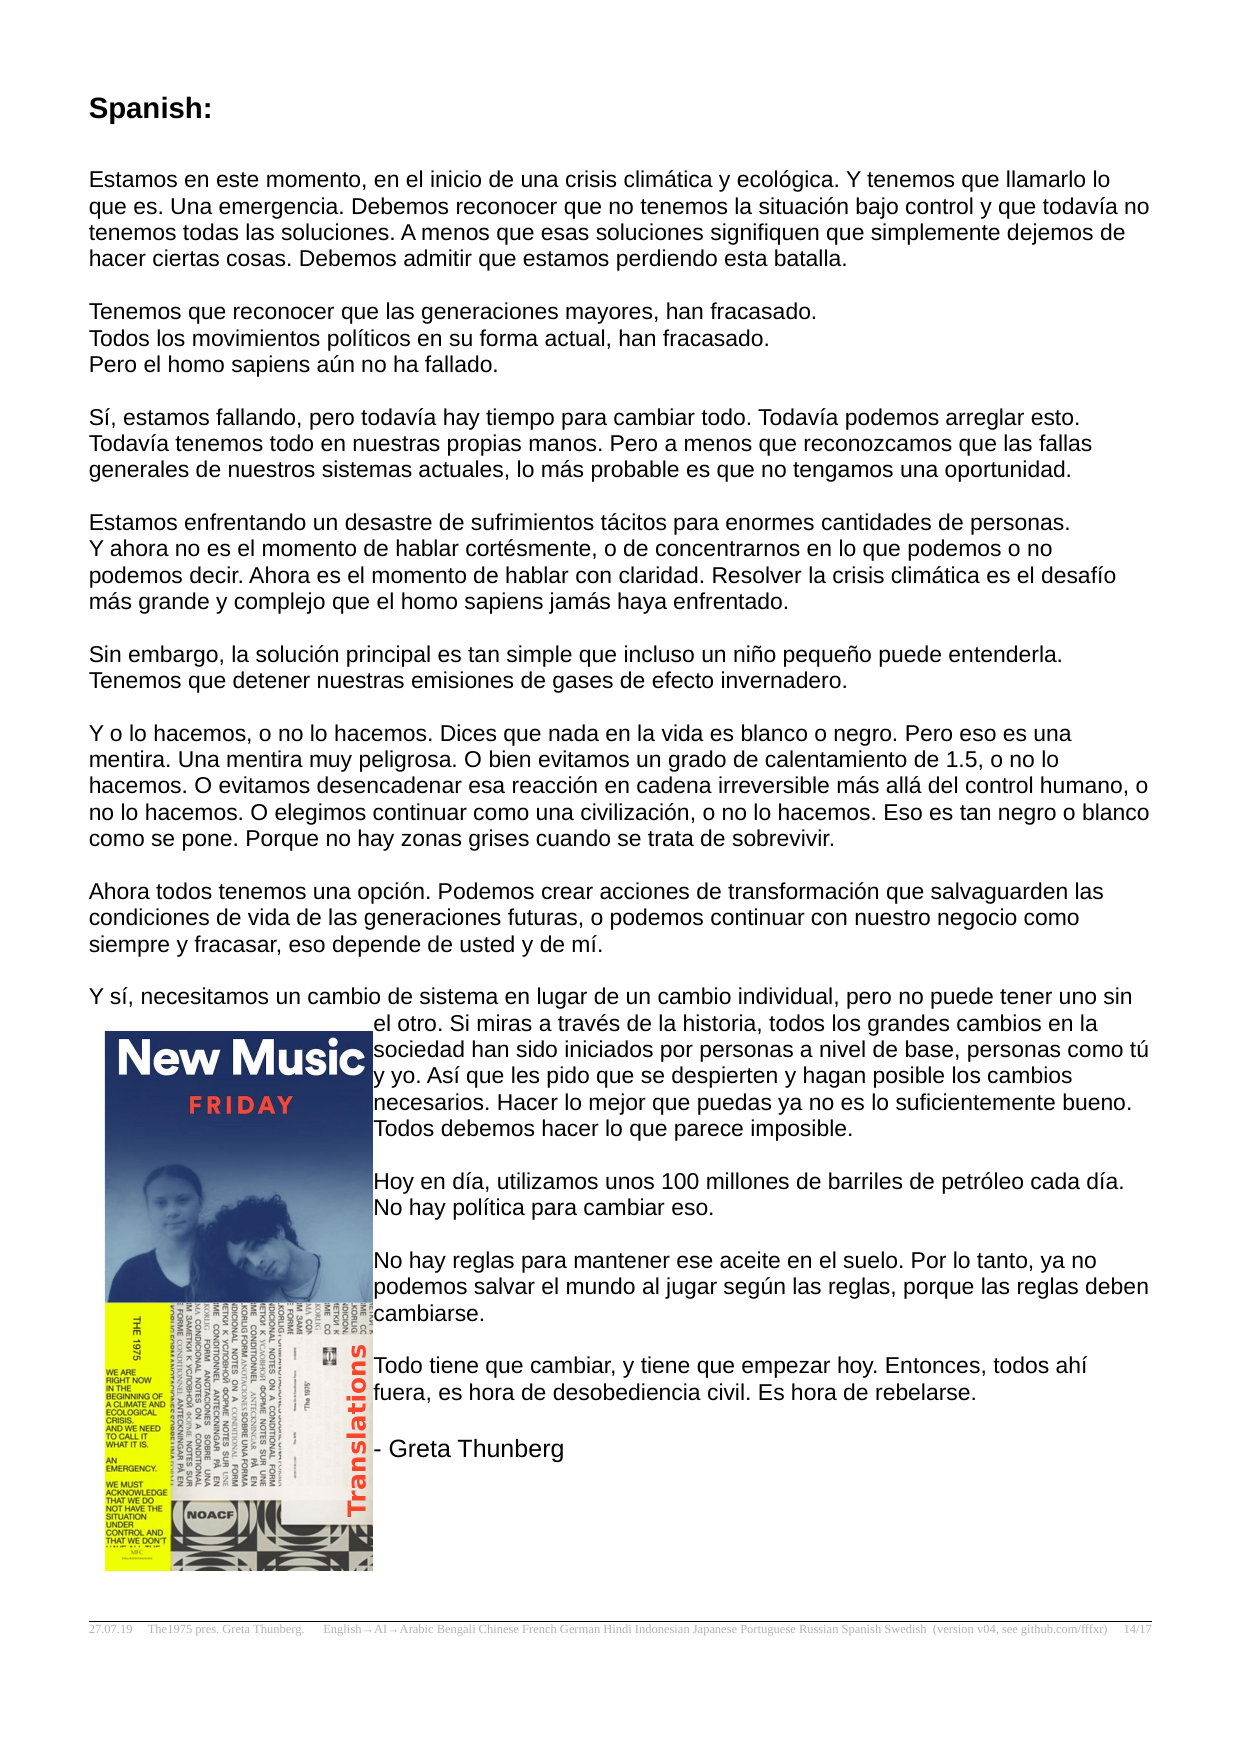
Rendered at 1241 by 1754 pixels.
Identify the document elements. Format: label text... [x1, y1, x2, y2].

text Tenemos que reconocer que las generaciones mayores, han fracasado. [88, 298, 1152, 324]
text - Greta Thunberg [373, 1434, 1152, 1462]
text Y ahora no es el momento de hablar cortésmente, o de concentrarnos en lo que podemos o no podemos decir. Ahora es el momento de hablar con claridad. Resolver la crisis climática es el desafío más grande y complejo que el homo sapiens jamás haya enfrentado. [88, 535, 1152, 614]
text Todo tiene que cambiar, y tiene que empezar hoy. Entonces, todos ahí fuera, es hora de desobediencia civil. Es hora de rebelarse. [373, 1352, 1152, 1405]
text Y sí, necesitamos un cambio de sistema en lugar de un cambio individual, pero no puede tener uno sin el otro. Si miras a través de la historia, todos los grandes cambios en la sociedad han sido iniciados por personas a nivel de base, personas como tú y yo. Así que les pido que se despierten y hagan posible los cambios necesarios. Hacer lo mejor que puedas ya no es lo suficientemente bueno. Todos debemos hacer lo que parece imposible. [88, 983, 1152, 1141]
text Sí, estamos fallando, pero todavía hay tiempo para cambiar todo. Todavía podemos arreglar esto. Todavía tenemos todo en nuestras propias manos. Pero a menos que reconozcamos que las fallas generales de nuestros sistemas actuales, lo más probable es que no tengamos una oportunidad. [88, 403, 1152, 483]
text Todos los movimientos políticos en su forma actual, han fracasado. [88, 324, 1152, 351]
text Estamos en este momento, en el inicio de una crisis climática y ecológica. Y tenemos que llamarlo lo que es. Una emergencia. Debemos reconocer que no tenemos la situación bajo control y que todavía no tenemos todas las soluciones. A menos que esas soluciones signifiquen que simplemente dejemos de hacer ciertas cosas. Debemos admitir que estamos perdiendo esta batalla. [88, 166, 1152, 272]
text Sin embargo, la solución principal es tan simple que incluso un niño pequeño puede entenderla. Tenemos que detener nuestras emisiones de gases de efecto invernadero. [88, 641, 1152, 693]
text Estamos enfrentando un desastre de sufrimientos tácitos para enormes cantidades de personas. [88, 509, 1152, 535]
text Ahora todos tenemos una opción. Podemos crear acciones de transformación que salvaguarden las condiciones de vida de las generaciones futuras, o podemos continuar con nuestro negocio como siempre y fracasar, eso depende de usted y de mí. [88, 878, 1152, 957]
text Hoy en día, utilizamos unos 100 millones de barriles de petróleo cada día. No hay política para cambiar eso. [373, 1168, 1152, 1221]
subtitle Spanish: [88, 91, 1152, 125]
picture [104, 1031, 373, 1571]
text [88, 1434, 104, 1462]
text Pero el homo sapiens aún no ha fallado. [88, 351, 1152, 377]
text No hay reglas para mantener ese aceite en el suelo. Por lo tanto, ya no podemos salvar el mundo al jugar según las reglas, porque las reglas deben cambiarse. [373, 1247, 1152, 1326]
text Y o lo hacemos, o no lo hacemos. Dices que nada en la vida es blanco o negro. Pero eso es una mentira. Una mentira muy peligrosa. O bien evitamos un grado de calentamiento de 1.5, o no lo hacemos. O evitamos desencadenar esa reacción en cadena irreversible más allá del control humano, o no lo hacemos. O elegimos continuar como una civilización, o no lo hacemos. Eso es tan negro o blanco como se pone. Porque no hay zonas grises cuando se trata de sobrevivir. [88, 720, 1152, 852]
